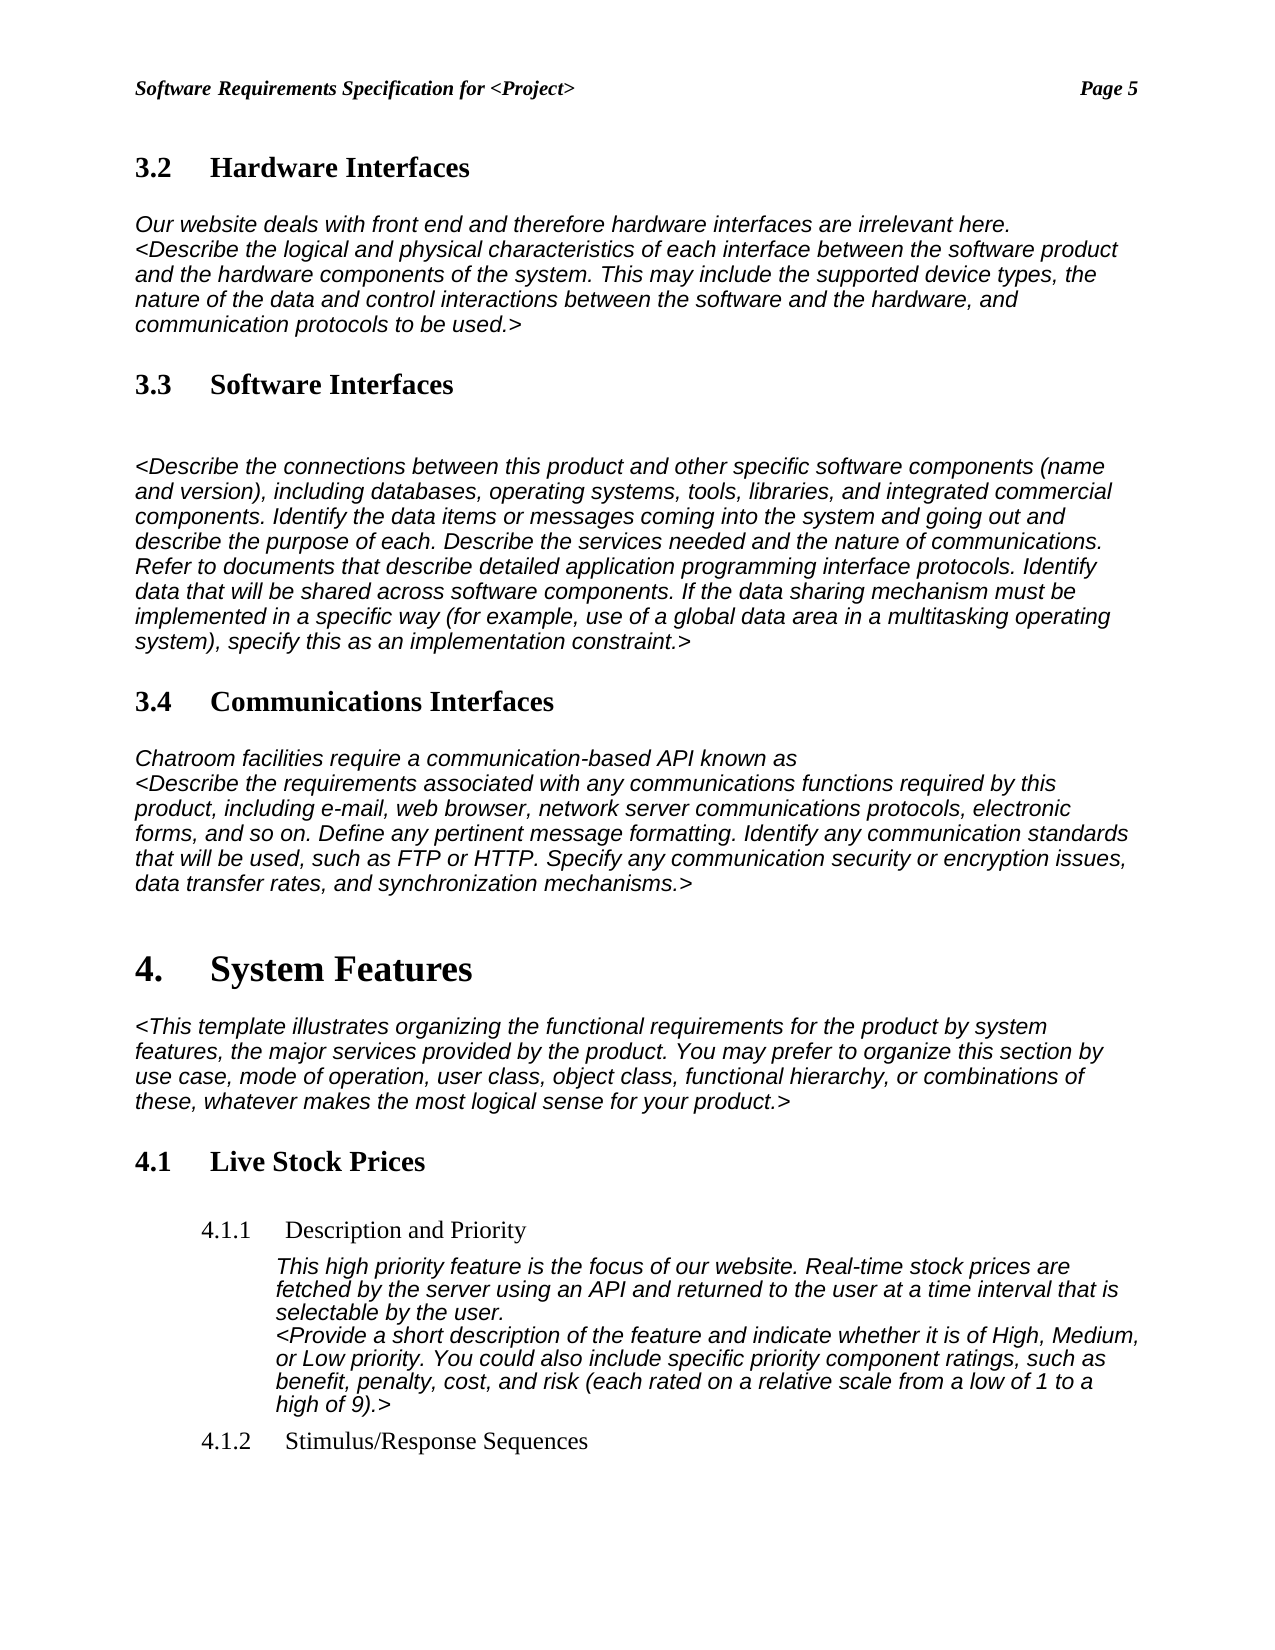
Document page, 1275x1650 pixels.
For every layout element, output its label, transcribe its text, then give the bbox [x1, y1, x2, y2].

subtitle Software Interfaces [135, 367, 1140, 400]
text <Provide a short description of the feature and indicate whether it is of High, Medium, or Low priority. You could also include specific priority component ratings, such as benefit, penalty, cost, and risk (each rated on a relative scale from a low of 1 to a high of 9).> [276, 1325, 1140, 1417]
text Our website deals with front end and therefore hardware interfaces are irrelevant here. [135, 213, 1140, 238]
text <This template illustrates organizing the functional requirements for the product by system features, the major services provided by the product. You may prefer to organize this section by use case, mode of operation, user class, object class, functional hierarchy, or combinations of these, whatever makes the most logical sense for your product.> [135, 1014, 1140, 1114]
text <Describe the requirements associated with any communications functions required by this product, including e-mail, web browser, network server communications protocols, electronic forms, and so on. Define any pertinent message formatting. Identify any communication standards that will be used, such as FTP or HTTP. Specify any communication security or encryption issues, data transfer rates, and synchronization mechanisms.> [135, 771, 1140, 896]
subtitle Hardware Interfaces [135, 150, 1140, 183]
text 4.1.1 Description and Priority [201, 1219, 1140, 1244]
subtitle Live Stock Prices [135, 1144, 1140, 1177]
text Chatroom facilities require a communication-based API known as [135, 746, 1140, 771]
text 4.1.2 Stimulus/Response Sequences [201, 1429, 1140, 1454]
text <Describe the connections between this product and other specific software components (name and version), including databases, operating systems, tools, libraries, and integrated commercial components. Identify the data items or messages coming into the system and going out and describe the purpose of each. Describe the services needed and the nature of communications. Refer to documents that describe detailed application programming interface protocols. Identify data that will be shared across software components. If the data sharing mechanism must be implemented in a specific way (for example, use of a global data area in a multitasking operating system), specify this as an implementation constraint.> [135, 454, 1140, 654]
subtitle System Features [135, 946, 1140, 989]
text This high priority feature is the focus of our website. Real-time stock prices are fetched by the server using an API and returned to the user at a time interval that is selectable by the user. [276, 1256, 1140, 1325]
text <Describe the logical and physical characteristics of each interface between the software product and the hardware components of the system. This may include the supported device types, the nature of the data and control interactions between the software and the hardware, and communication protocols to be used.> [135, 238, 1140, 338]
subtitle Communications Interfaces [135, 684, 1140, 717]
